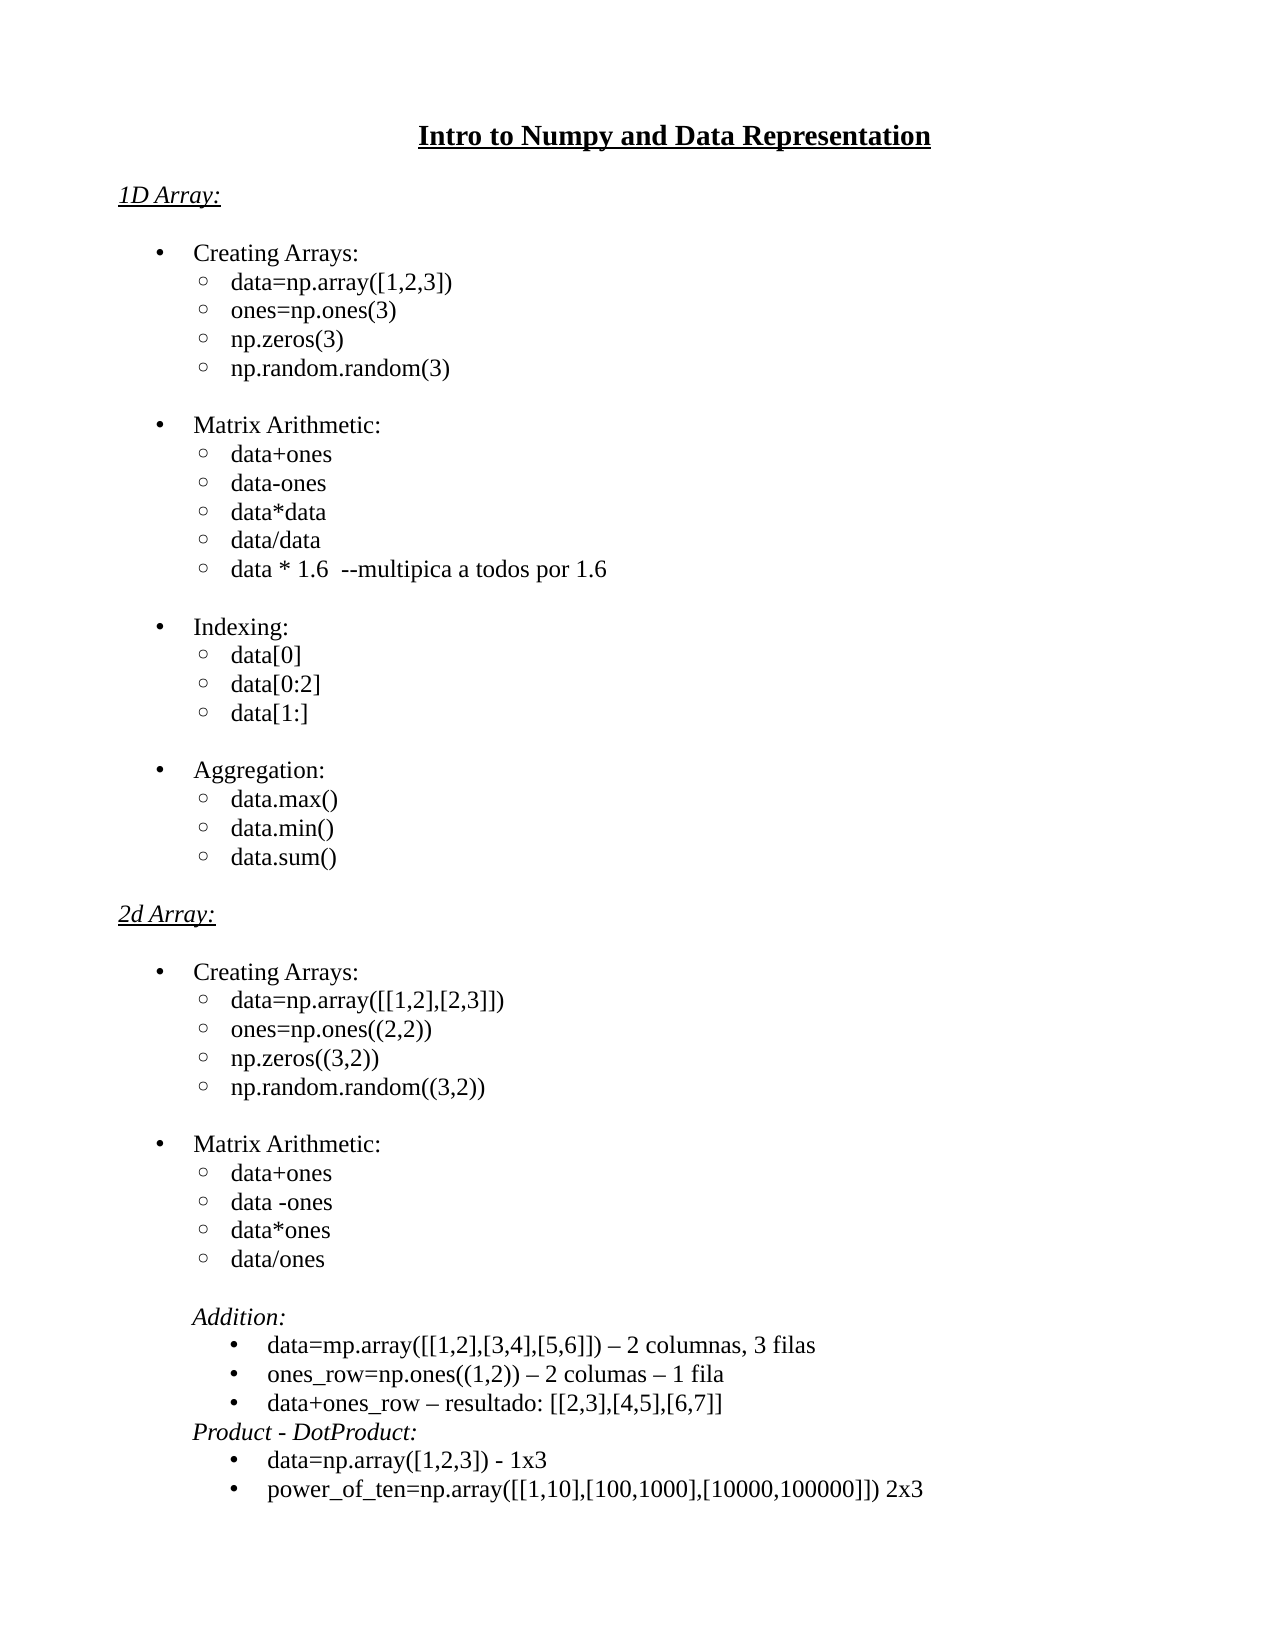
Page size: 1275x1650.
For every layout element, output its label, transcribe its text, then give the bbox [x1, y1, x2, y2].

list np.random.random((3,2)) [193, 1072, 1157, 1100]
list data+ones [193, 439, 1157, 468]
list np.zeros(3) [193, 324, 1157, 353]
list data.sum() [193, 842, 1157, 870]
list data+ones_row – resultado: [[2,3],[4,5],[6,7]] [229, 1388, 1157, 1417]
list data/ones [193, 1244, 1157, 1273]
list data+ones [193, 1158, 1157, 1187]
list Indexing: [156, 612, 1157, 640]
list data-ones [193, 468, 1157, 497]
list Matrix Arithmetic: [156, 1129, 1157, 1158]
list np.zeros((3,2)) [193, 1043, 1157, 1072]
list data[0:2] [193, 669, 1157, 698]
list data=np.array([1,2,3]) [193, 267, 1157, 295]
list ones_row=np.ones((1,2)) – 2 columas – 1 fila [229, 1359, 1157, 1388]
list ones=np.ones(3) [193, 295, 1157, 324]
list Creating Arrays: [156, 957, 1157, 985]
list data=np.array([[1,2],[2,3]]) [193, 985, 1157, 1014]
list data.min() [193, 813, 1157, 842]
list data.max() [193, 784, 1157, 813]
text 2d Array: [118, 899, 1157, 928]
list data[0] [193, 640, 1157, 669]
list data=np.array([1,2,3]) - 1x3 [229, 1445, 1157, 1474]
list power_of_ten=np.array([[1,10],[100,1000],[10000,100000]]) 2x3 [229, 1474, 1157, 1503]
text 1D Array: [118, 180, 1157, 209]
list data=mp.array([[1,2],[3,4],[5,6]]) – 2 columnas, 3 filas [229, 1330, 1157, 1359]
list data/data [193, 525, 1157, 554]
list Creating Arrays: [156, 238, 1157, 267]
text Intro to Numpy and Data Representation [118, 118, 1157, 152]
list data -ones [193, 1187, 1157, 1215]
text Product - DotProduct: [118, 1417, 1157, 1445]
list Aggregation: [156, 755, 1157, 784]
list data[1:] [193, 698, 1157, 727]
list data*data [193, 497, 1157, 525]
list Matrix Arithmetic: [156, 410, 1157, 439]
list ones=np.ones((2,2)) [193, 1014, 1157, 1043]
list data*ones [193, 1215, 1157, 1244]
list data * 1.6 --multipica a todos por 1.6 [193, 554, 1157, 583]
list np.random.random(3) [193, 353, 1157, 382]
text Addition: [118, 1302, 1157, 1330]
